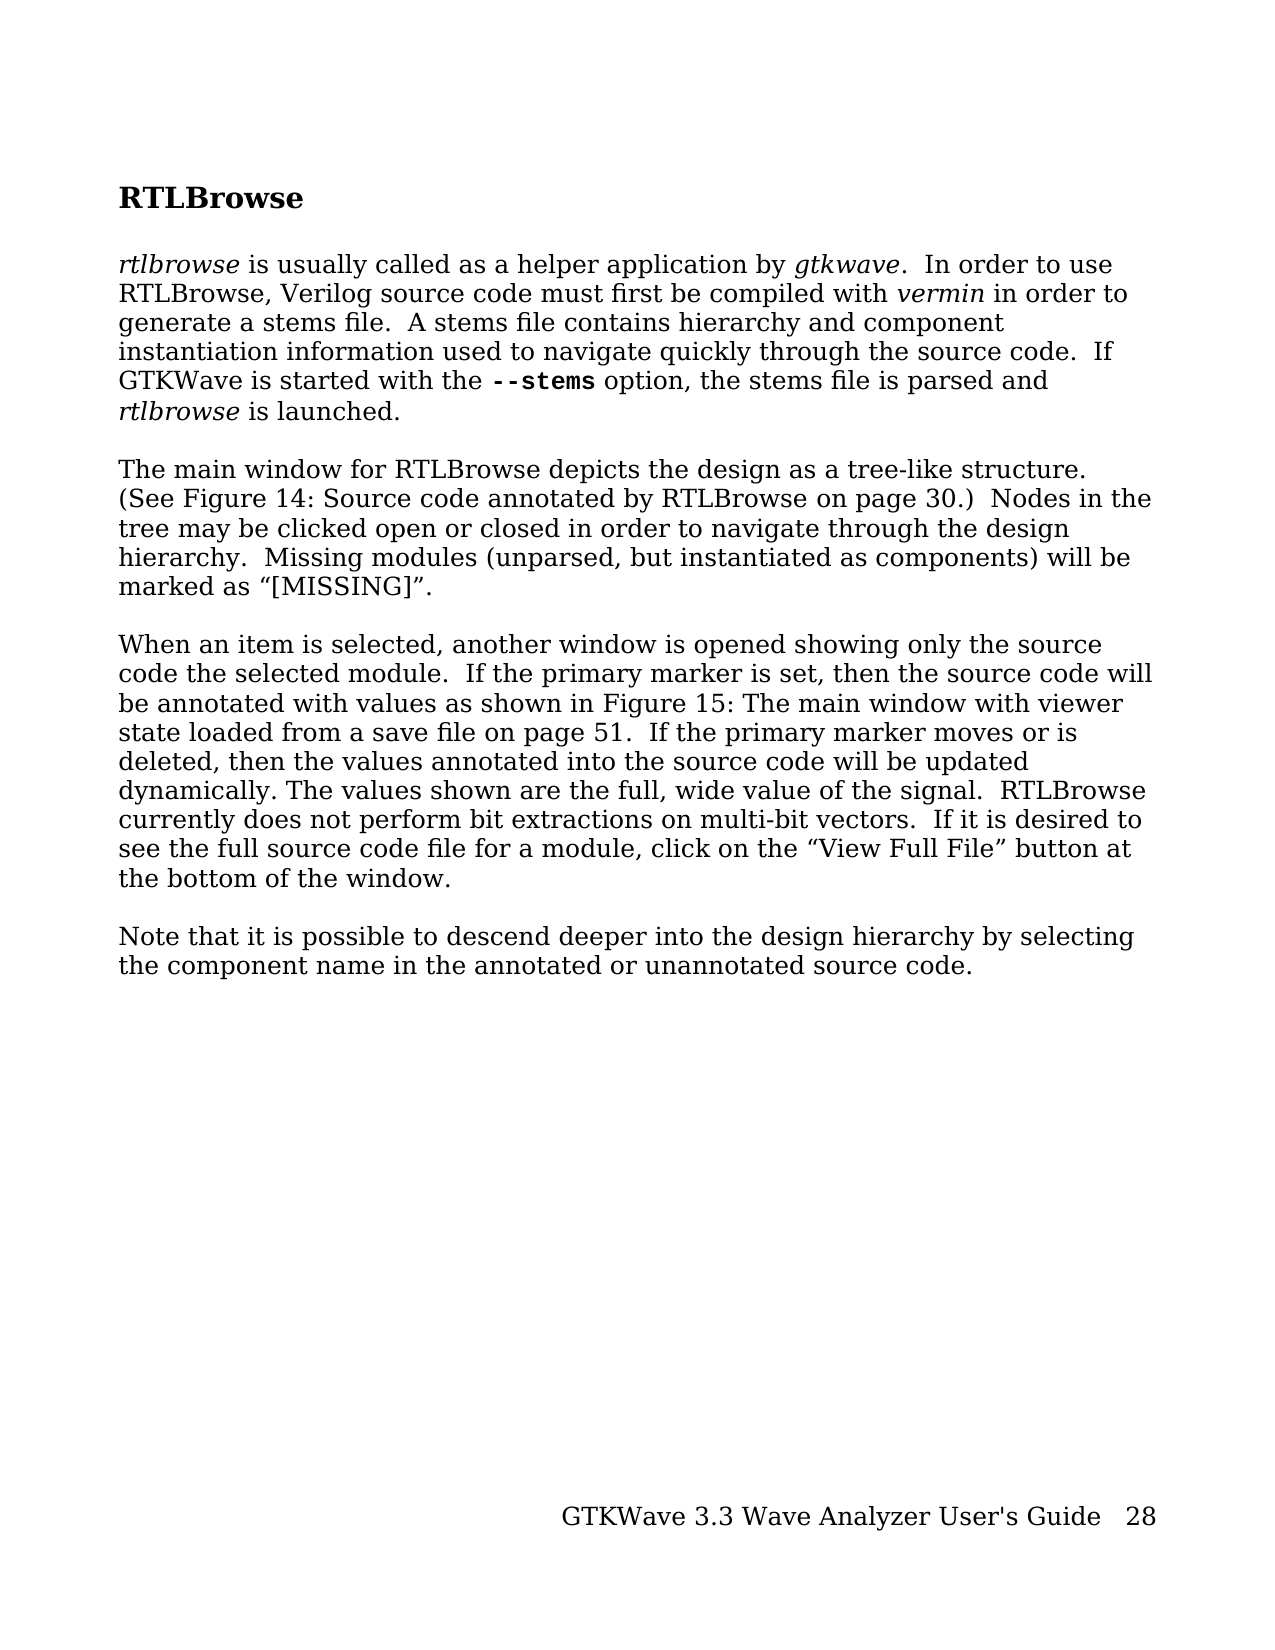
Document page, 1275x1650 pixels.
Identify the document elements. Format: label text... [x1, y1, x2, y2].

text Note that it is possible to descend deeper into the design hierarchy by selecting the component name in the annotated or unannotated source code. [118, 922, 1157, 981]
text RTLBrowse [118, 181, 1157, 216]
text When an item is selected, another window is opened showing only the source code the selected module. If the primary marker is set, then the source code will be annotated with values as shown in Figure 15: The main window with viewer state loaded from a save file on page 51. If the primary marker moves or is deleted, then the values annotated into the source code will be updated dynamically. The values shown are the full, wide value of the signal. RTLBrowse currently does not perform bit extractions on multi-bit vectors. If it is desired to see the full source code file for a module, click on the “View Full File” button at the bottom of the window. [118, 631, 1157, 893]
text The main window for RTLBrowse depicts the design as a tree-like structure. (See Figure 14: Source code annotated by RTLBrowse on page 30.) Nodes in the tree may be clicked open or closed in order to navigate through the design hierarchy. Missing modules (unparsed, but instantiated as components) will be marked as “[MISSING]”. [118, 456, 1157, 601]
text rtlbrowse is usually called as a helper application by gtkwave. In order to use RTLBrowse, Verilog source code must first be compiled with vermin in order to generate a stems file. A stems file contains hierarchy and component instantiation information used to navigate quickly through the source code. If GTKWave is started with the --stems option, the stems file is parsed and rtlbrowse is launched. [118, 250, 1157, 426]
